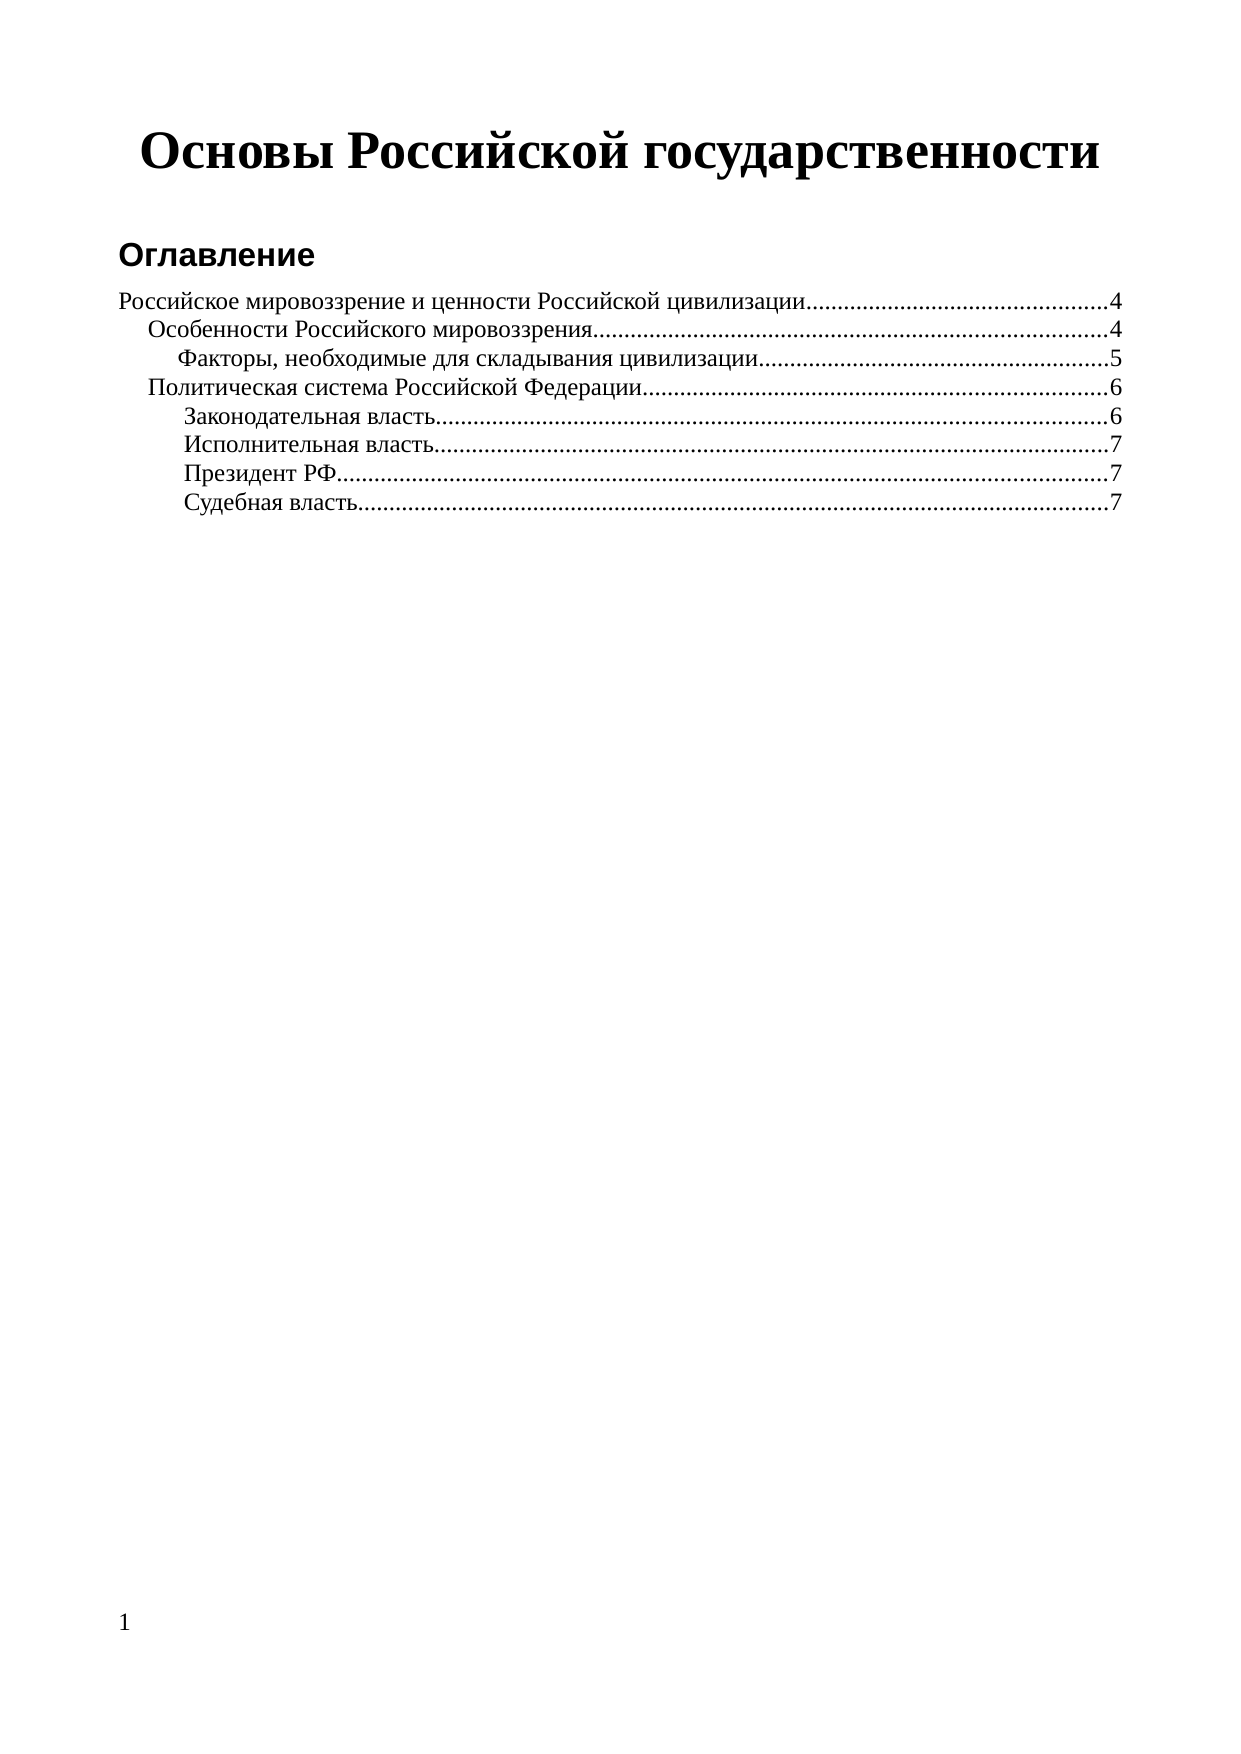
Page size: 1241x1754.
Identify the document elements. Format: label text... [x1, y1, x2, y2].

text Политическая система Российской Федерации 6 [148, 372, 1122, 401]
subtitle Оглавление [118, 235, 1122, 273]
text Факторы, необходимые для складывания цивилизации 5 [177, 343, 1122, 372]
text Исполнительная власть 7 [177, 429, 1122, 458]
text Особенности Российского мировоззрения 4 [148, 314, 1122, 343]
text Законодательная власть 6 [177, 401, 1122, 429]
text Судебная власть 7 [177, 487, 1122, 516]
text Российское мировоззрение и ценности Российской цивилизации 4 [118, 286, 1122, 314]
text Президент РФ 7 [177, 458, 1122, 487]
